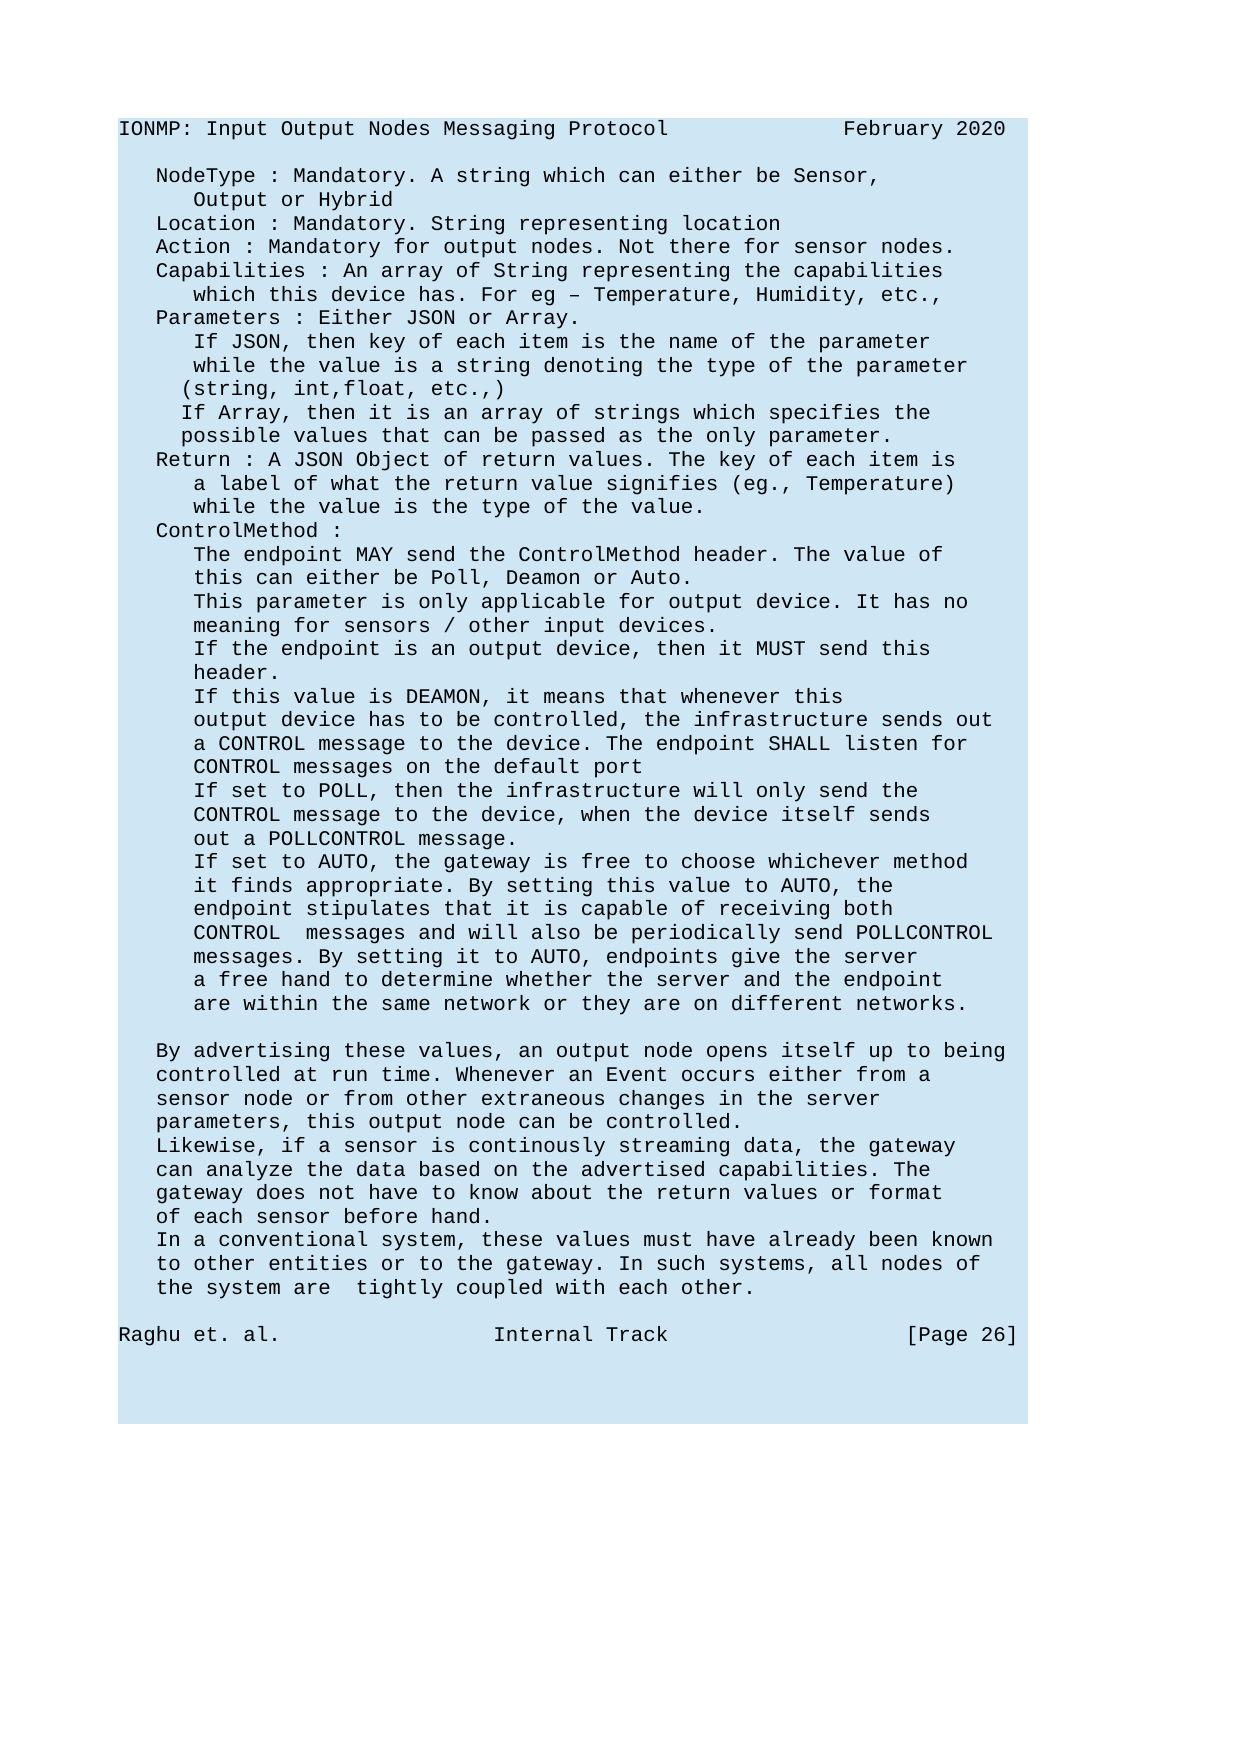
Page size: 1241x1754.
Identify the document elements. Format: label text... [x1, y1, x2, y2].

text NodeType : Mandatory. A string which can either be Sensor, Output or Hybrid Location : Mandatory. String representing location Action : Mandatory for output nodes. Not there for sensor nodes. [118, 165, 1028, 260]
text Return : A JSON Object of return values. The key of each item is [118, 449, 1028, 473]
text By advertising these values, an output node opens itself up to being [118, 1040, 1028, 1064]
text while the value is the type of the value. [118, 496, 1028, 520]
text a label of what the return value signifies (eg., Temperature) [118, 473, 1028, 496]
text IONMP: Input Output Nodes Messaging Protocol February 2020 [118, 118, 1028, 142]
text Likewise, if a sensor is continously streaming data, the gateway can analyze the data based on the advertised capabilities. The gateway does not have to know about the return values or format of each sensor before hand. In a conventional system, these values must have already been known to other entities or to the gateway. In such systems, all nodes of the system are tightly coupled with each other. [118, 1135, 1028, 1300]
text If set to AUTO, the gateway is free to choose whichever method it finds appropriate. By setting this value to AUTO, the endpoint stipulates that it is capable of receiving both CONTROL messages and will also be periodically send POLLCONTROL [118, 851, 1028, 946]
text The endpoint MAY send the ControlMethod header. The value of this can either be Poll, Deamon or Auto. This parameter is only applicable for output device. It has no meaning for sensors / other input devices. If the endpoint is an output device, then it MUST send this header. If this value is DEAMON, it means that whenever this output device has to be controlled, the infrastructure sends out a CONTROL message to the device. The endpoint SHALL listen for CONTROL messages on the default port If set to POLL, then the infrastructure will only send the CONTROL message to the device, when the device itself sends out a POLLCONTROL message. [118, 544, 1028, 851]
text ControlMethod : [118, 520, 1028, 544]
text controlled at run time. Whenever an Event occurs either from a sensor node or from other extraneous changes in the server parameters, this output node can be controlled. [118, 1064, 1028, 1135]
text Raghu et. al. Internal Track [Page 26] [118, 1324, 1028, 1348]
text Parameters : Either JSON or Array. If JSON, then key of each item is the name of the parameter while the value is a string denoting the type of the parameter (string, int,float, etc.,) If Array, then it is an array of strings which specifies the possible values that can be passed as the only parameter. [118, 307, 1028, 449]
text Capabilities : An array of String representing the capabilities which this device has. For eg – Temperature, Humidity, etc., [118, 260, 1028, 307]
text messages. By setting it to AUTO, endpoints give the server a free hand to determine whether the server and the endpoint are within the same network or they are on different networks. [118, 946, 1028, 1017]
